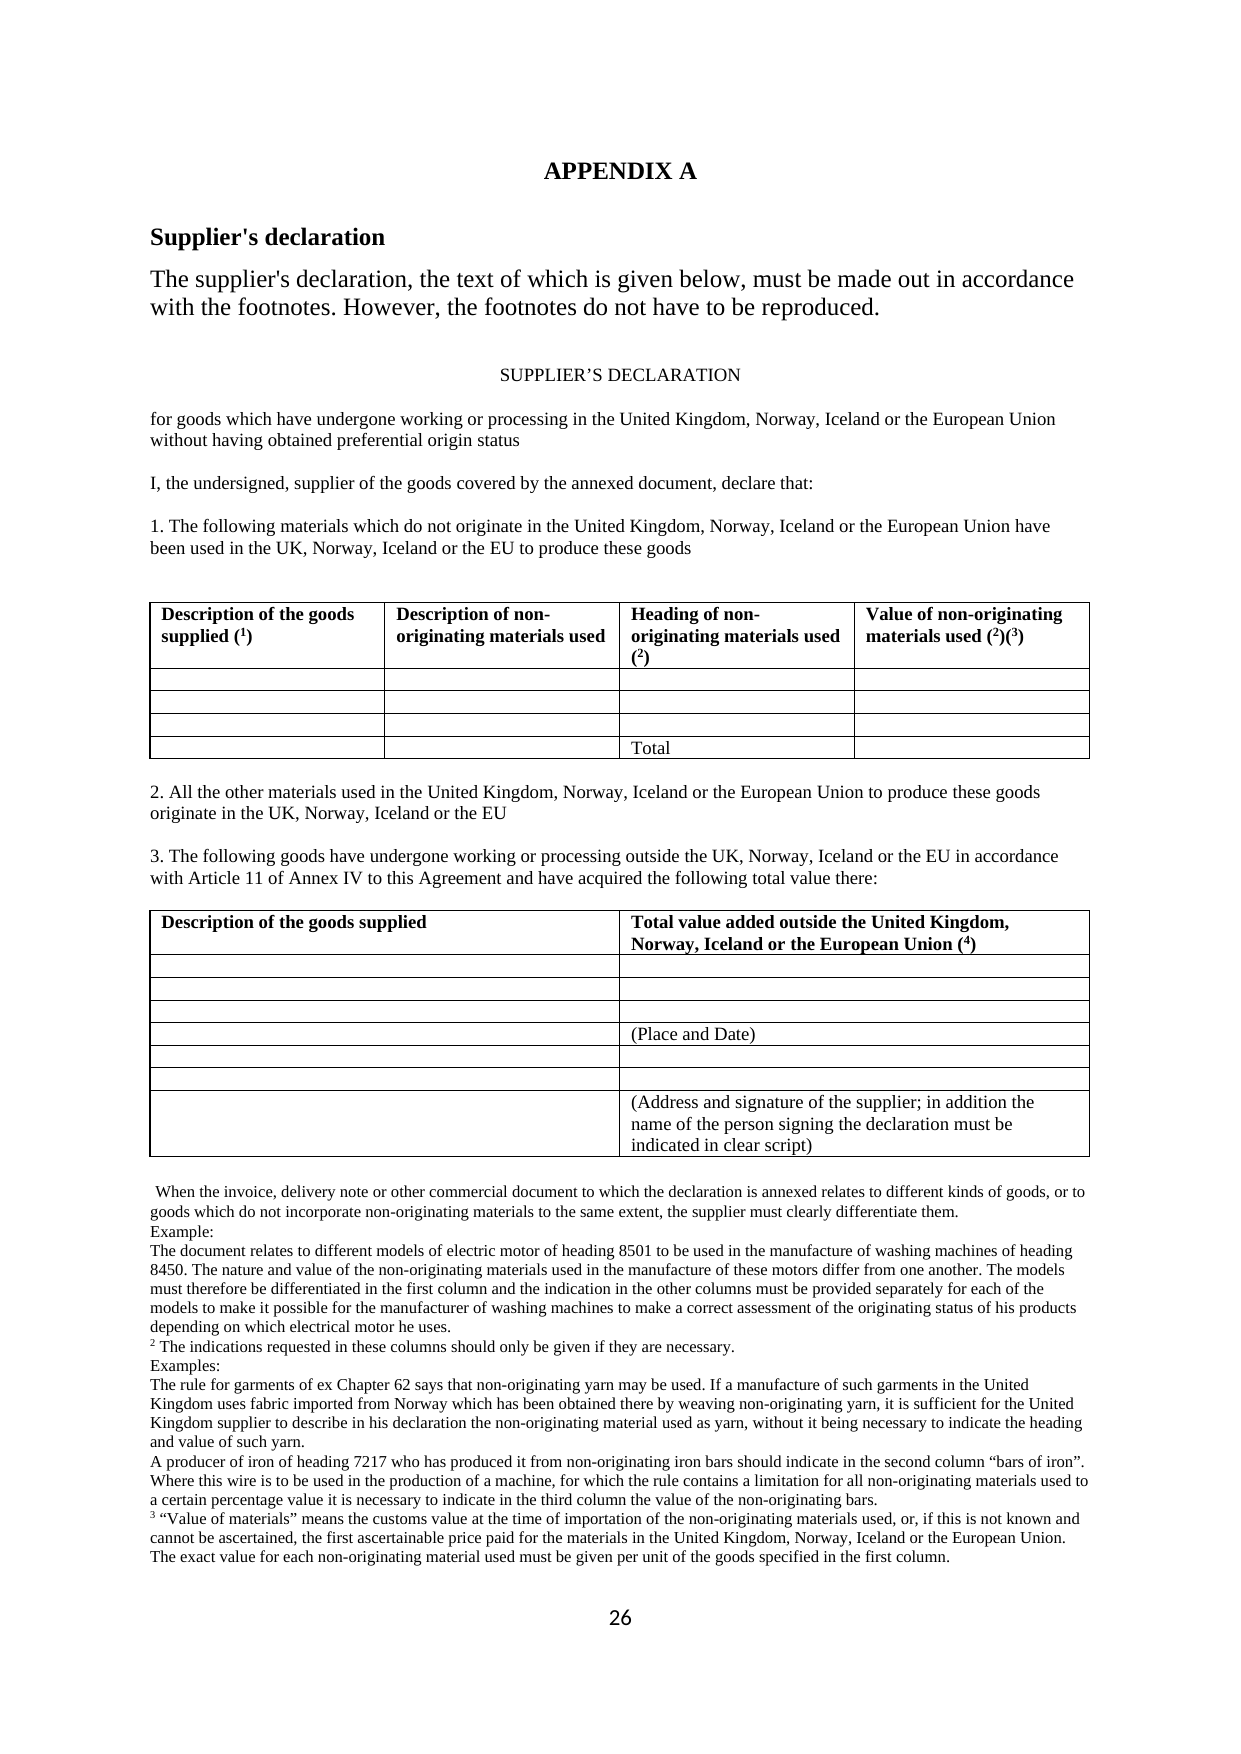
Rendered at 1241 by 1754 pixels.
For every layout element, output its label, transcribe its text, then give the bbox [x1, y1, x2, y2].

table_header Description of the goods supplied [151, 911, 619, 954]
table_cell [151, 714, 384, 736]
text Supplier's declaration [150, 222, 1090, 251]
text A producer of iron of heading 7217 who has produced it from non-originating iron bars should indicate in the second column “bars of iron”. Where this wire is to be used in the production of a machine, for which the rule contains a limitation for all non-originating materials used to a certain percentage value it is necessary to indicate in the third column the value of the non-originating bars. [150, 1451, 1090, 1509]
table_header Description of non-originating materials used [385, 603, 619, 668]
text When the invoice, delivery note or other commercial document to which the declaration is annexed relates to different kinds of goods, or to goods which do not incorporate non-originating materials to the same extent, the supplier must clearly differentiate them. [150, 1178, 1090, 1221]
table_cell [385, 669, 619, 690]
table_header Total value added outside the United Kingdom, Norway, Iceland or the European Union (4) [620, 911, 1089, 954]
text 3. The following goods have undergone working or processing outside the UK, Norway, Iceland or the EU in accordance with Article 11 of Annex IV to this Agreement and have acquired the following total value there: [150, 845, 1090, 888]
table_cell [151, 1023, 619, 1045]
table_cell [151, 691, 384, 713]
table_cell [620, 955, 1089, 977]
text 2 The indications requested in these columns should only be given if they are necessary. [150, 1336, 1090, 1356]
text I, the undersigned, supplier of the goods covered by the annexed document, declare that: [150, 472, 1090, 494]
table_cell [620, 1001, 1089, 1022]
table_cell [620, 1068, 1089, 1090]
table_header Description of the goods supplied (1) [151, 603, 384, 668]
table_cell [151, 955, 619, 977]
text The document relates to different models of electric motor of heading 8501 to be used in the manufacture of washing machines of heading 8450. The nature and value of the non-originating materials used in the manufacture of these motors differ from one another. The models must therefore be differentiated in the first column and the indication in the other columns must be provided separately for each of the models to make it possible for the manufacturer of washing machines to make a correct assessment of the originating status of his products depending on which electrical motor he uses. [150, 1241, 1090, 1336]
table_cell [620, 691, 854, 713]
text Examples: [150, 1356, 1090, 1375]
table_cell [151, 1046, 619, 1067]
table_cell [855, 669, 1089, 690]
table_cell [151, 669, 384, 690]
table_cell [385, 714, 619, 736]
text 1. The following materials which do not originate in the United Kingdom, Norway, Iceland or the European Union have been used in the UK, Norway, Iceland or the EU to produce these goods [150, 515, 1090, 558]
table_cell [620, 978, 1089, 999]
table_cell [151, 978, 619, 999]
text SUPPLIER’S DECLARATION [150, 364, 1090, 386]
table_cell [620, 1046, 1089, 1067]
table_cell [620, 669, 854, 690]
text The supplier's declaration, the text of which is given below, must be made out in accordance with the footnotes. However, the footnotes do not have to be reproduced. [150, 264, 1090, 321]
text Example: [150, 1221, 1090, 1241]
table_cell [855, 691, 1089, 713]
table_cell (Place and Date) [620, 1023, 1089, 1045]
table_header Value of non-originating materials used (2)(3) [855, 603, 1089, 668]
text The rule for garments of ex Chapter 62 says that non-originating yarn may be used. If a manufacture of such garments in the United Kingdom uses fabric imported from Norway which has been obtained there by weaving non-originating yarn, it is sufficient for the United Kingdom supplier to describe in his declaration the non-originating material used as yarn, without it being necessary to indicate the heading and value of such yarn. [150, 1375, 1090, 1451]
table_cell [385, 691, 619, 713]
table_cell [151, 737, 384, 758]
text 3 “Value of materials” means the customs value at the time of importation of the non-originating materials used, or, if this is not known and cannot be ascertained, the first ascertainable price paid for the materials in the United Kingdom, Norway, Iceland or the European Union. The exact value for each non-originating material used must be given per unit of the goods specified in the first column. [150, 1509, 1090, 1566]
table_header Heading of non-originating materials used (2) [620, 603, 854, 668]
text 2. All the other materials used in the United Kingdom, Norway, Iceland or the European Union to produce these goods originate in the UK, Norway, Iceland or the EU [150, 781, 1090, 824]
text APPENDIX A [150, 156, 1090, 185]
table_cell [151, 1091, 619, 1156]
table_cell [855, 737, 1089, 758]
table_cell [151, 1001, 619, 1022]
text for goods which have undergone working or processing in the United Kingdom, Norway, Iceland or the European Union without having obtained preferential origin status [150, 407, 1090, 451]
table_cell [855, 714, 1089, 736]
table_cell [620, 714, 854, 736]
table_cell (Address and signature of the supplier; in addition the name of the person signing the declaration must be indicated in clear script) [620, 1091, 1089, 1156]
table_cell [385, 737, 619, 758]
table_cell Total [620, 737, 854, 758]
table_cell [151, 1068, 619, 1090]
